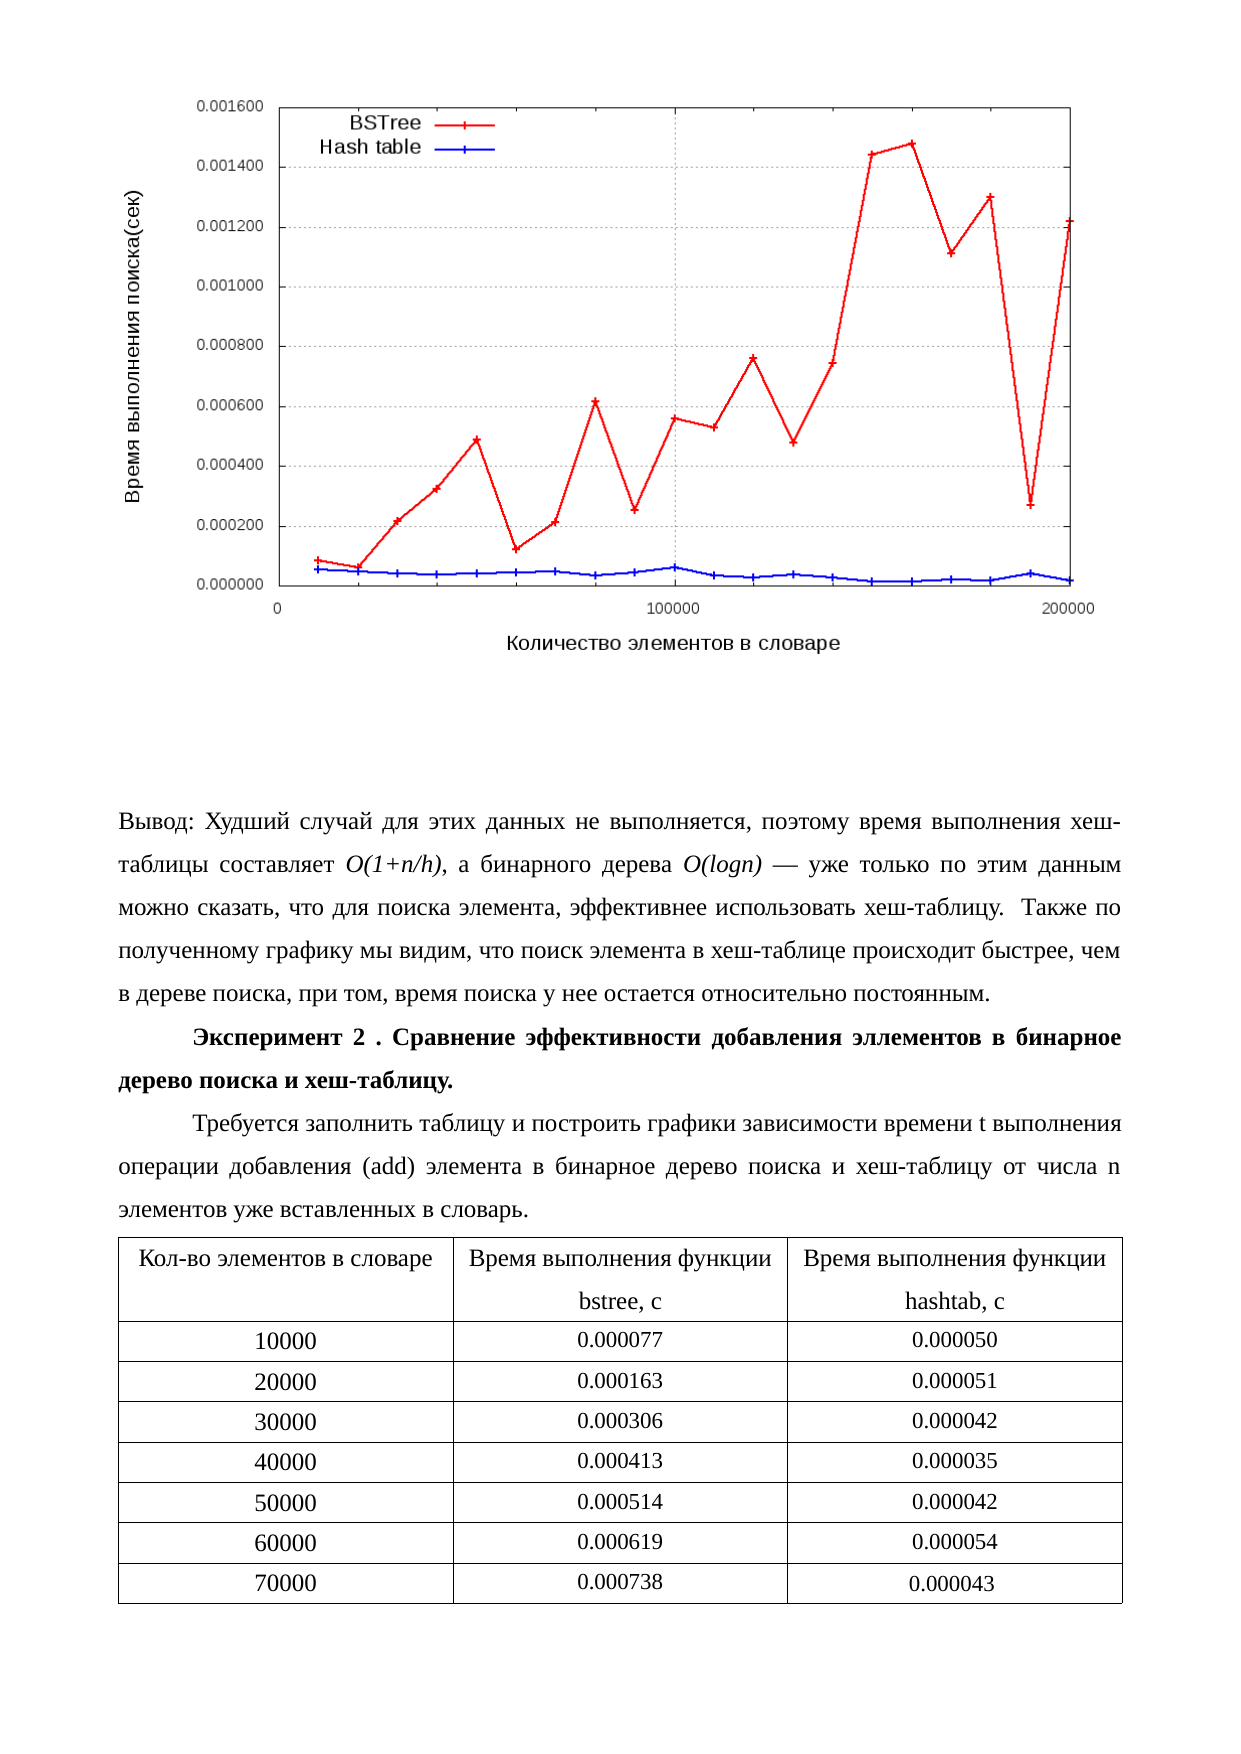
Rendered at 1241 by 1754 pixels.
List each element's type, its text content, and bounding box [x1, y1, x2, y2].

table_cell 40000 [119, 1443, 453, 1482]
table_cell 30000 [119, 1402, 453, 1442]
table_cell 70000 [119, 1564, 453, 1603]
table_cell 10000 [119, 1322, 453, 1361]
table_header Кол-во элементов в словаре [119, 1238, 453, 1321]
table_cell 0.000051 [788, 1362, 1122, 1401]
table_cell 0.000738 [454, 1564, 787, 1603]
table_header Время выполнения функции hashtab, с [788, 1238, 1122, 1321]
table_header Время выполнения функции bstree, с [454, 1238, 787, 1321]
table_cell 0.000050 [788, 1322, 1122, 1361]
table_cell 0.000054 [788, 1523, 1122, 1562]
text Вывод: Худший случай для этих данных не выполняется, поэтому время выполнения хеш-таблицы составляет O(1+n/h), а бинарного дерева O(logn) — уже только по этим данным можно сказать, что для поиска элемента, эффективнее использовать хеш-таблицу. Также по полученному графику мы видим, что поиск элемента в хеш-таблице происходит быстрее, чем в дереве поиска, при том, время поиска у нее остается относительно постоянным. [118, 806, 1122, 1007]
table_cell 0.000413 [454, 1443, 787, 1482]
table_cell 0.000042 [788, 1402, 1122, 1442]
table_cell 0.000042 [788, 1483, 1122, 1522]
table_cell 0.000163 [454, 1362, 787, 1401]
picture [118, 60, 1123, 663]
table_cell 0.000077 [454, 1322, 787, 1361]
table_cell 0.000043 [788, 1564, 1122, 1603]
table_cell 0.000035 [788, 1443, 1122, 1482]
table_cell 60000 [119, 1523, 453, 1562]
table_cell 50000 [119, 1483, 453, 1522]
table_cell 0.000619 [454, 1523, 787, 1562]
table_cell 0.000306 [454, 1402, 787, 1442]
table_cell 0.000514 [454, 1483, 787, 1522]
text Эксперимент 2 . Сравнение эффективности добавления эллементов в бинарное дерево поиска и хеш-таблицу. [118, 1022, 1122, 1093]
table_cell 20000 [119, 1362, 453, 1401]
text Требуется заполнить таблицу и построить графики зависимости времени t выполнения операции добавления (add) элемента в бинарное дерево поиска и хеш-таблицу от числа n элементов уже вставленных в словарь. [118, 1108, 1122, 1223]
